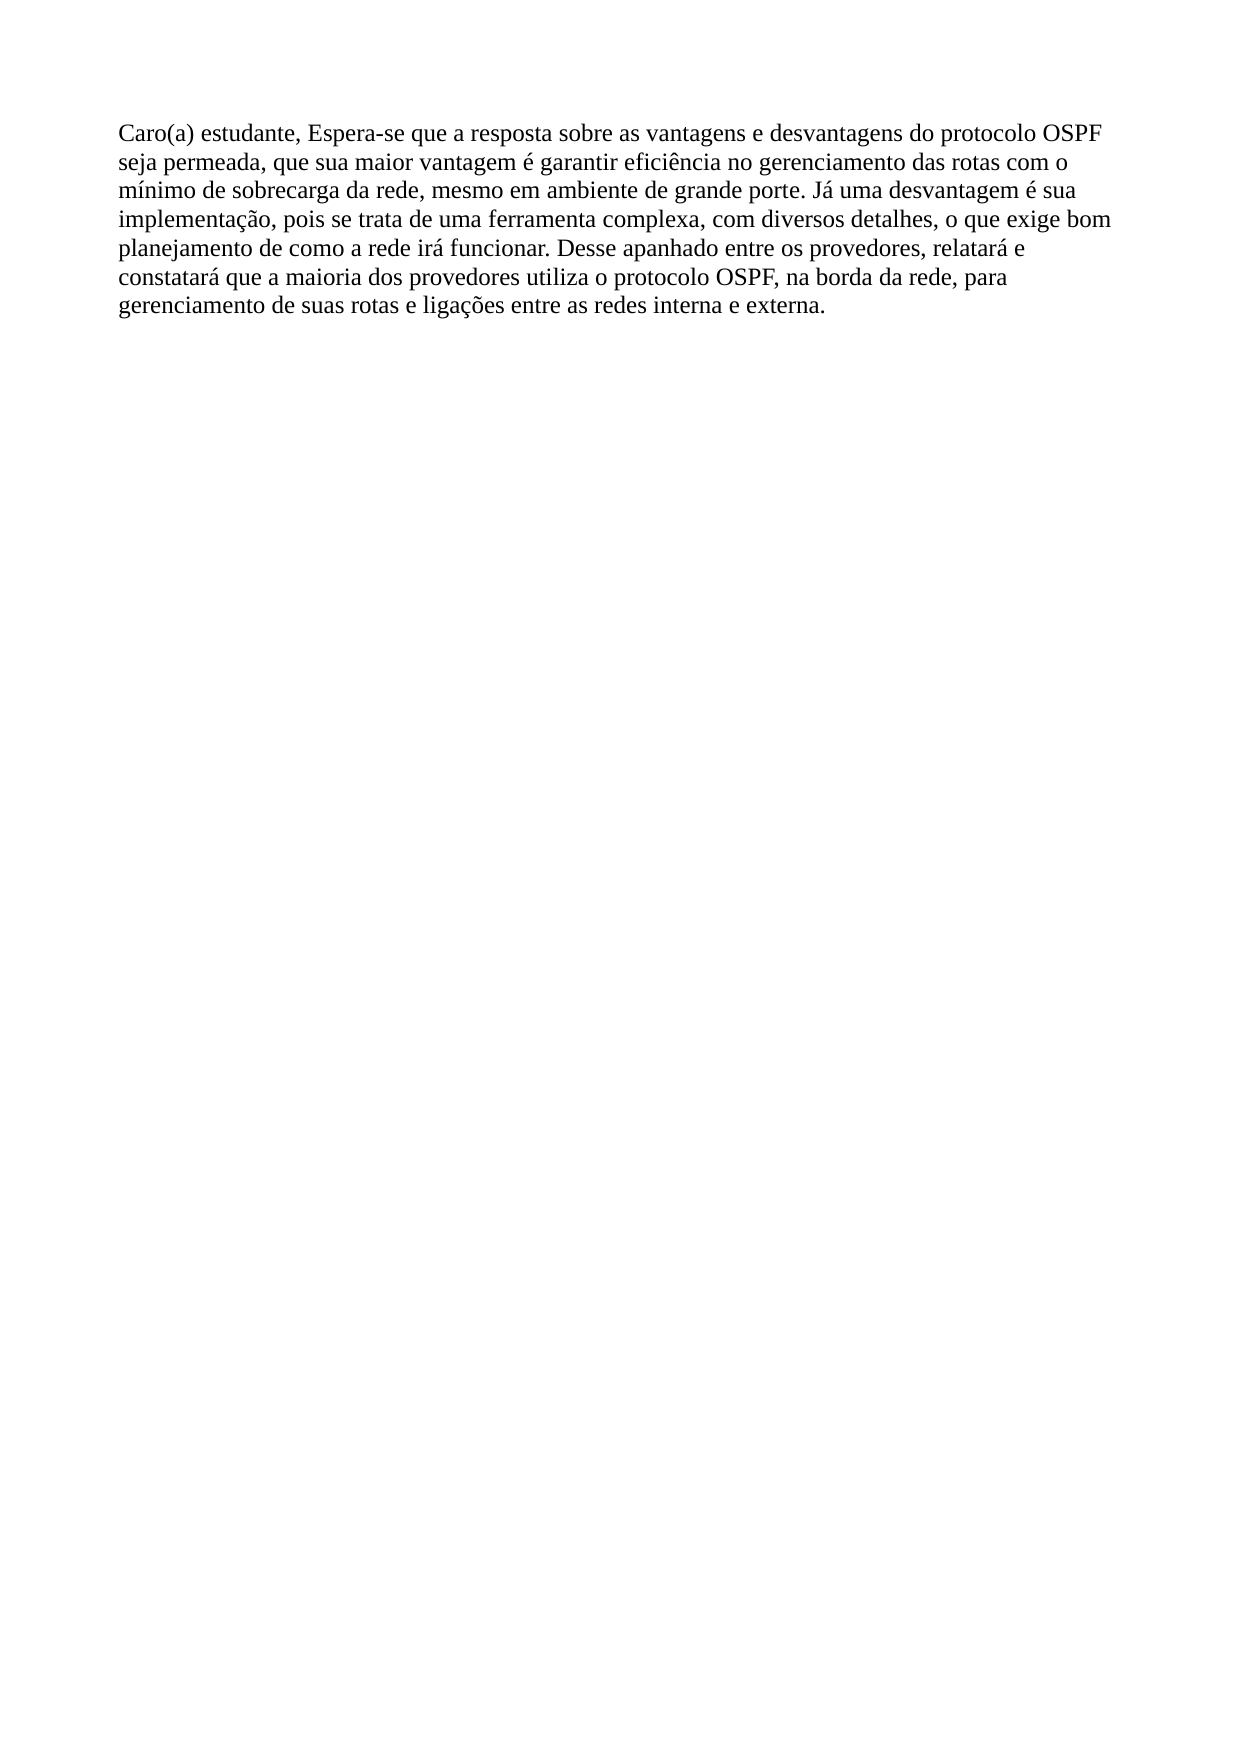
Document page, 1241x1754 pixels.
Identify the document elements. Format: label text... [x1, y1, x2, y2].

text Caro(a) estudante, Espera-se que a resposta sobre as vantagens e desvantagens do protocolo OSPF seja permeada, que sua maior vantagem é garantir eficiência no gerenciamento das rotas com o mínimo de sobrecarga da rede, mesmo em ambiente de grande porte. Já uma desvantagem é sua implementação, pois se trata de uma ferramenta complexa, com diversos detalhes, o que exige bom planejamento de como a rede irá funcionar. Desse apanhado entre os provedores, relatará e constatará que a maioria dos provedores utiliza o protocolo OSPF, na borda da rede, para gerenciamento de suas rotas e ligações entre as redes interna e externa. [118, 118, 1122, 319]
